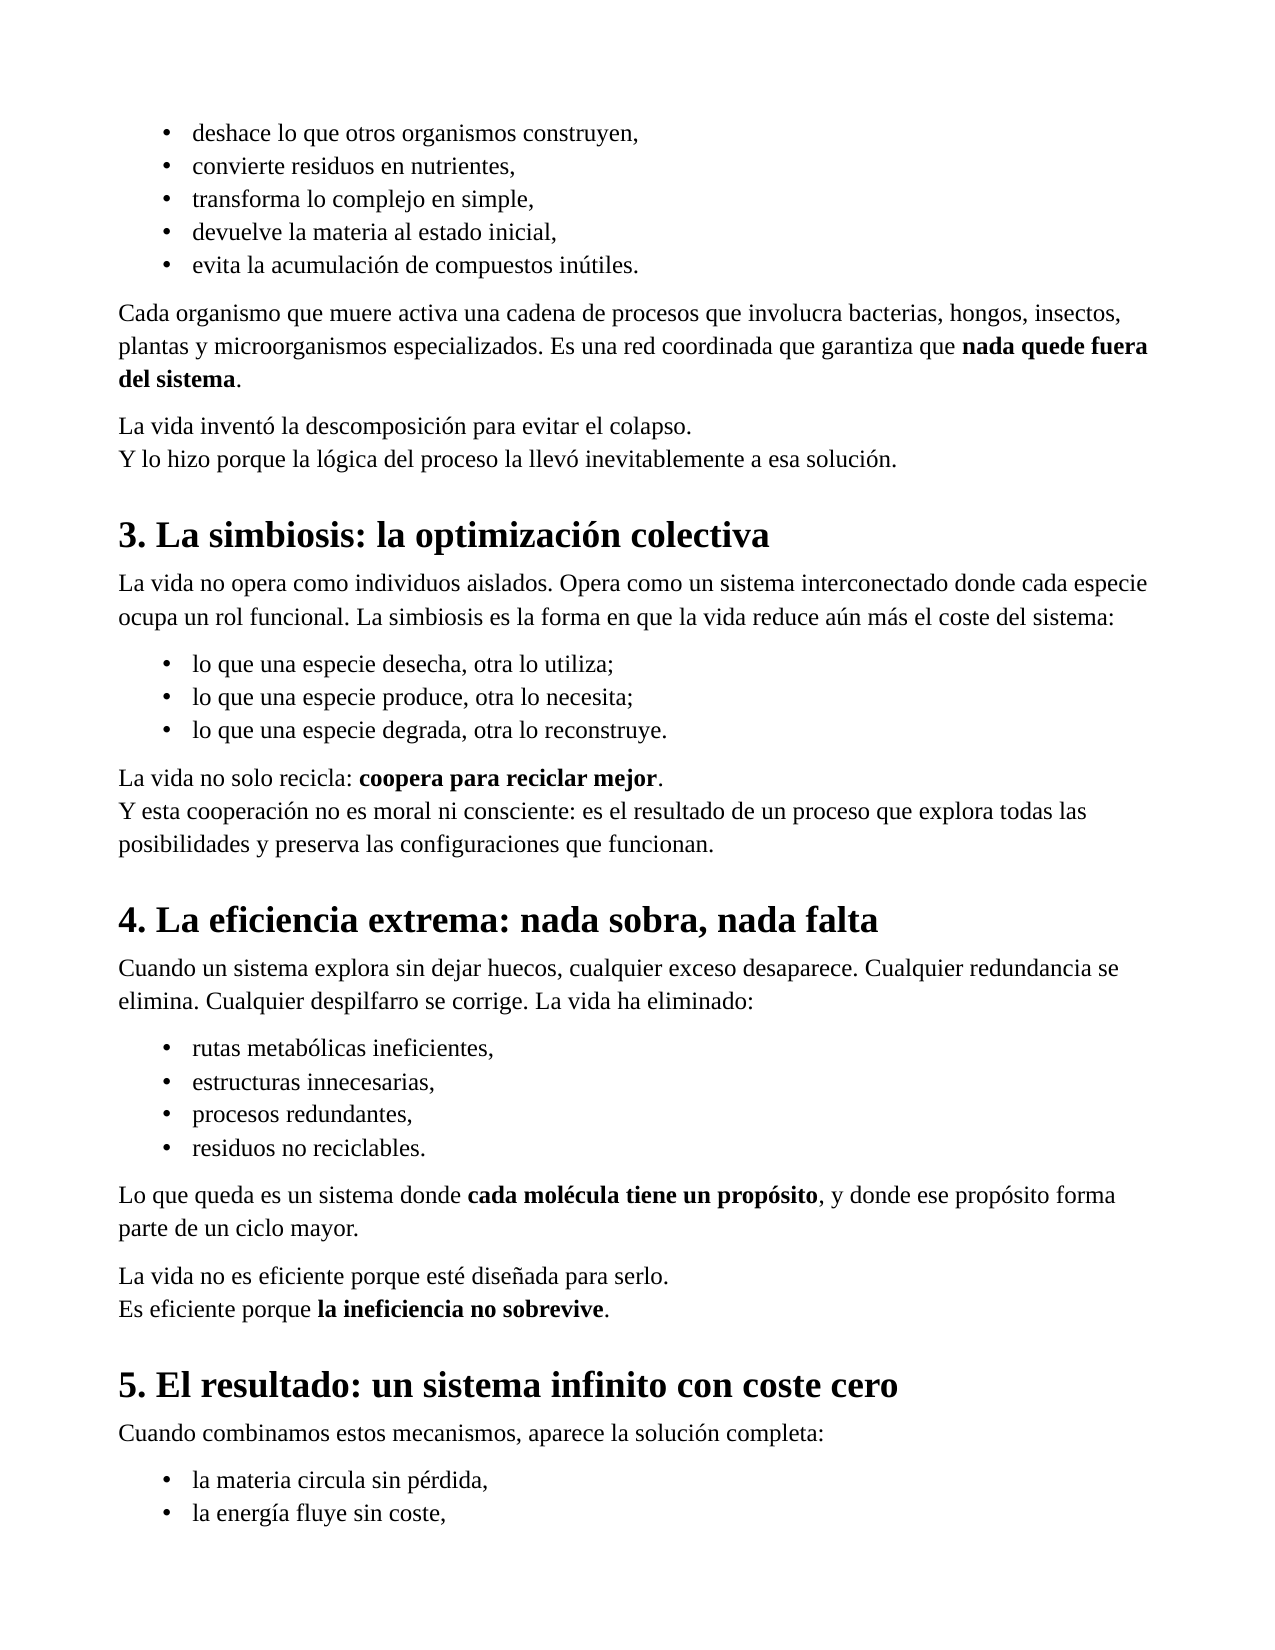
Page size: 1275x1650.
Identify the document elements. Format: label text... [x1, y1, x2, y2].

subtitle 4. La eficiencia extrema: nada sobra, nada falta [118, 897, 1157, 940]
list residuos no reciclables. [162, 1133, 1157, 1161]
list lo que una especie degrada, otra lo reconstruye. [162, 715, 1157, 744]
list transforma lo complejo en simple, [162, 184, 1157, 213]
list deshace lo que otros organismos construyen, [162, 118, 1157, 147]
text La vida no solo recicla: coopera para reciclar mejor. Y esta cooperación no es moral ni consciente: es el resultado de un proceso que explora todas las posibilidades y preserva las configuraciones que funcionan. [118, 763, 1157, 858]
subtitle 5. El resultado: un sistema infinito con coste cero [118, 1362, 1157, 1405]
list evita la acumulación de compuestos inútiles. [162, 250, 1157, 279]
list rutas metabólicas ineficientes, [162, 1033, 1157, 1062]
list estructuras innecesarias, [162, 1067, 1157, 1095]
list devuelve la materia al estado inicial, [162, 217, 1157, 246]
text La vida no opera como individuos aislados. Opera como un sistema interconectado donde cada especie ocupa un rol funcional. La simbiosis es la forma en que la vida reduce aún más el coste del sistema: [118, 568, 1157, 630]
text Cuando un sistema explora sin dejar huecos, cualquier exceso desaparece. Cualquier redundancia se elimina. Cualquier despilfarro se corrige. La vida ha eliminado: [118, 953, 1157, 1015]
list la energía fluye sin coste, [162, 1498, 1157, 1527]
list procesos redundantes, [162, 1099, 1157, 1128]
list la materia circula sin pérdida, [162, 1466, 1157, 1494]
subtitle 3. La simbiosis: la optimización colectiva [118, 513, 1157, 556]
list lo que una especie produce, otra lo necesita; [162, 682, 1157, 711]
list convierte residuos en nutrientes, [162, 151, 1157, 180]
text La vida no es eficiente porque esté diseñada para serlo. Es eficiente porque la ineficiencia no sobrevive. [118, 1261, 1157, 1323]
text Cada organismo que muere activa una cadena de procesos que involucra bacterias, hongos, insectos, plantas y microorganismos especializados. Es una red coordinada que garantiza que nada quede fuera del sistema. [118, 298, 1157, 393]
text Cuando combinamos estos mecanismos, aparece la solución completa: [118, 1418, 1157, 1447]
text La vida inventó la descomposición para evitar el colapso. Y lo hizo porque la lógica del proceso la llevó inevitablemente a esa solución. [118, 411, 1157, 473]
text Lo que queda es un sistema donde cada molécula tiene un propósito, y donde ese propósito forma parte de un ciclo mayor. [118, 1180, 1157, 1242]
list lo que una especie desecha, otra lo utiliza; [162, 649, 1157, 678]
